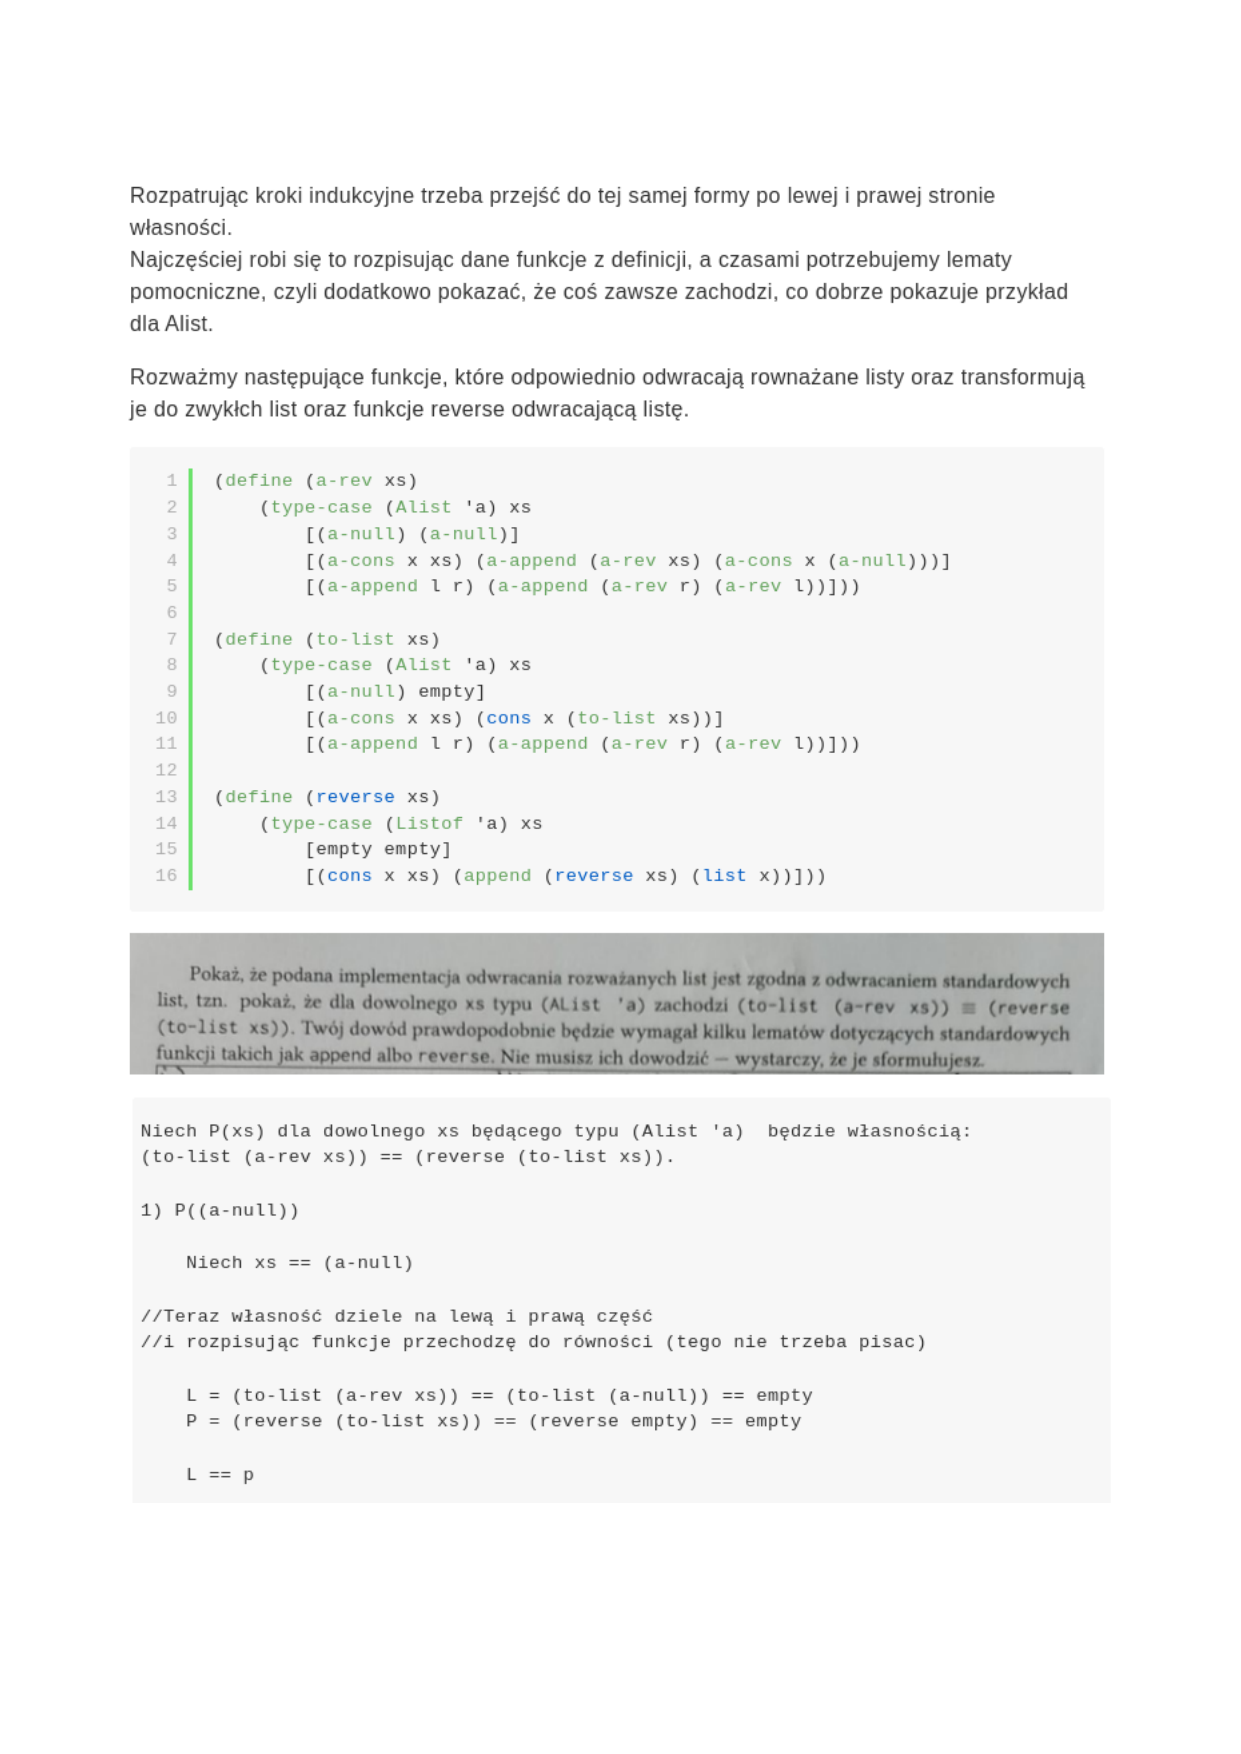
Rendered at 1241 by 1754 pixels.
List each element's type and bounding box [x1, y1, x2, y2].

picture [118, 171, 1123, 1503]
